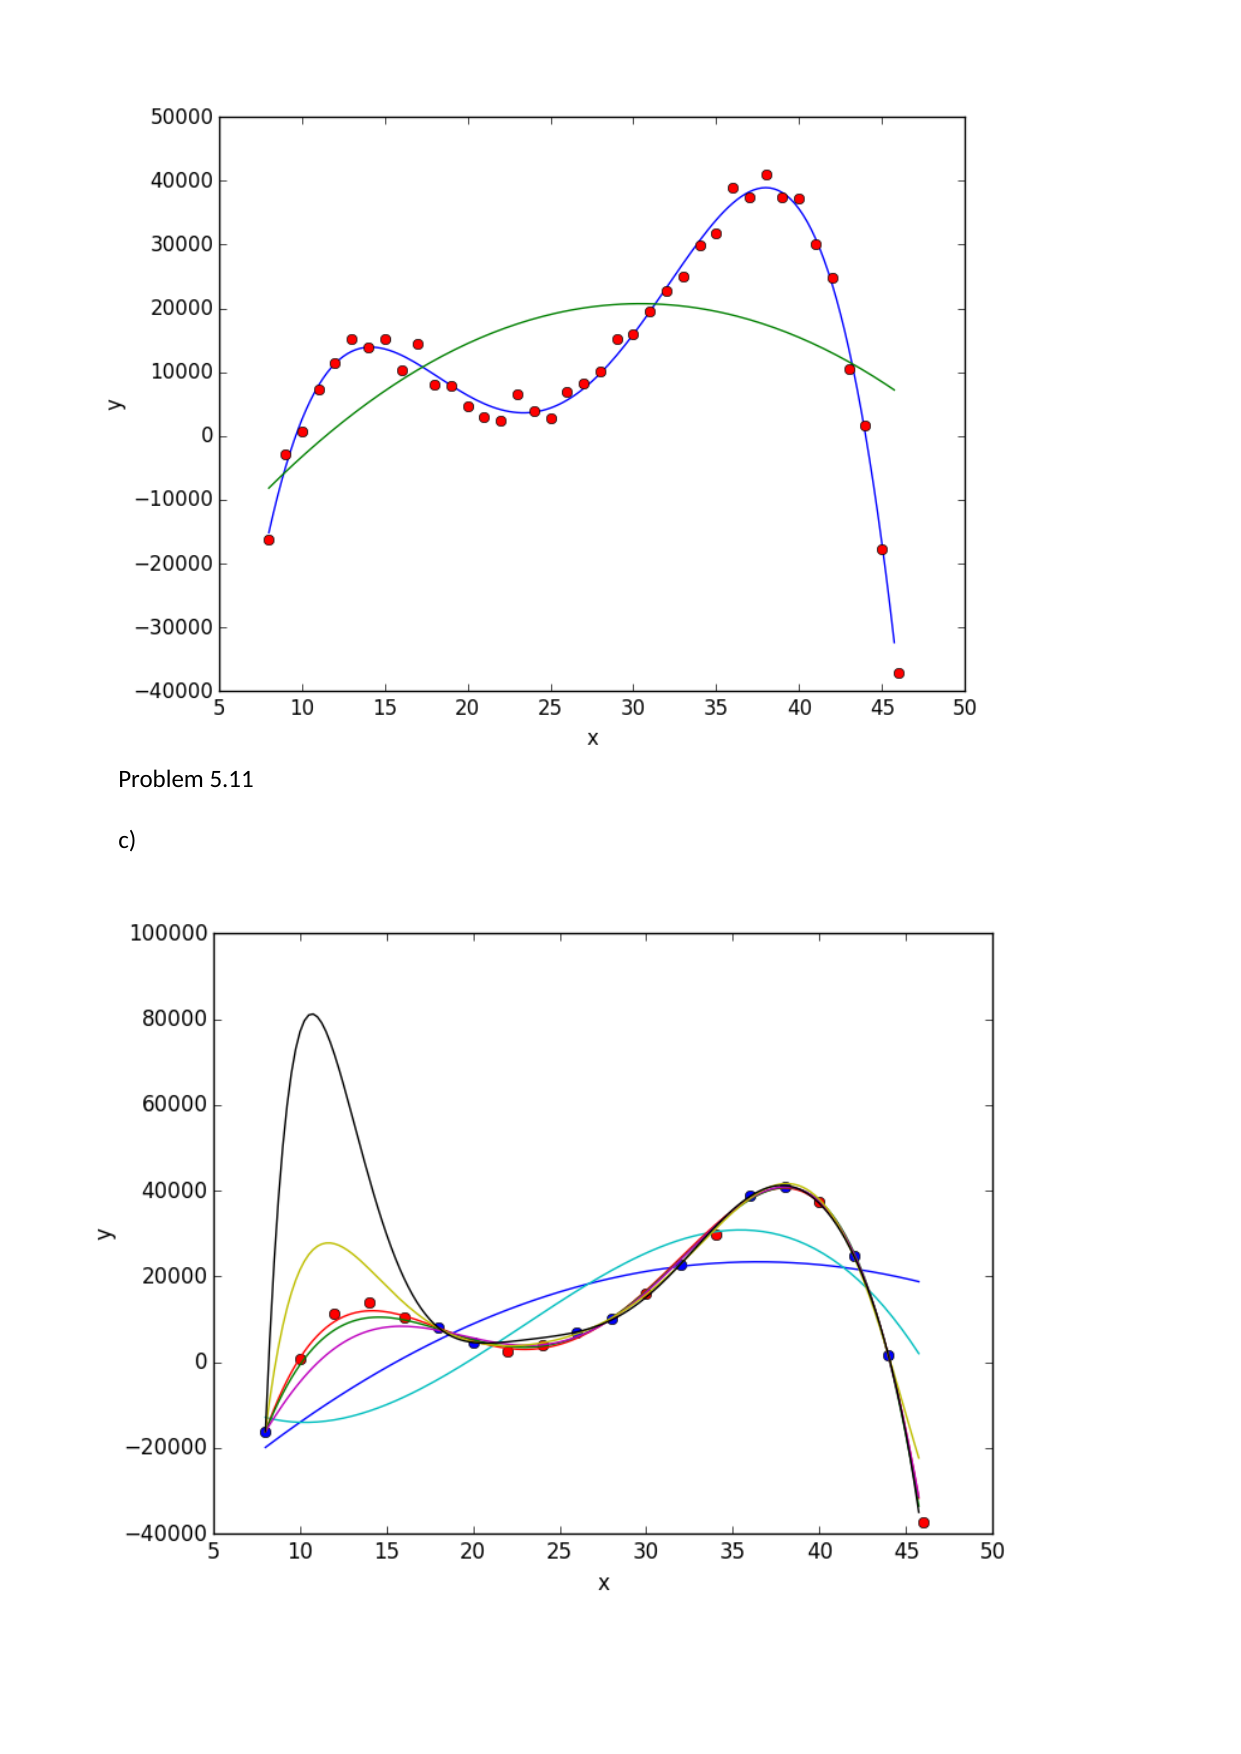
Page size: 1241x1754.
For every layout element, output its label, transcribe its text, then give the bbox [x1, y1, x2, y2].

picture [88, 859, 1093, 1609]
picture [99, 46, 1060, 763]
text c) [118, 824, 1122, 854]
text Problem 5.11 [118, 118, 1122, 793]
